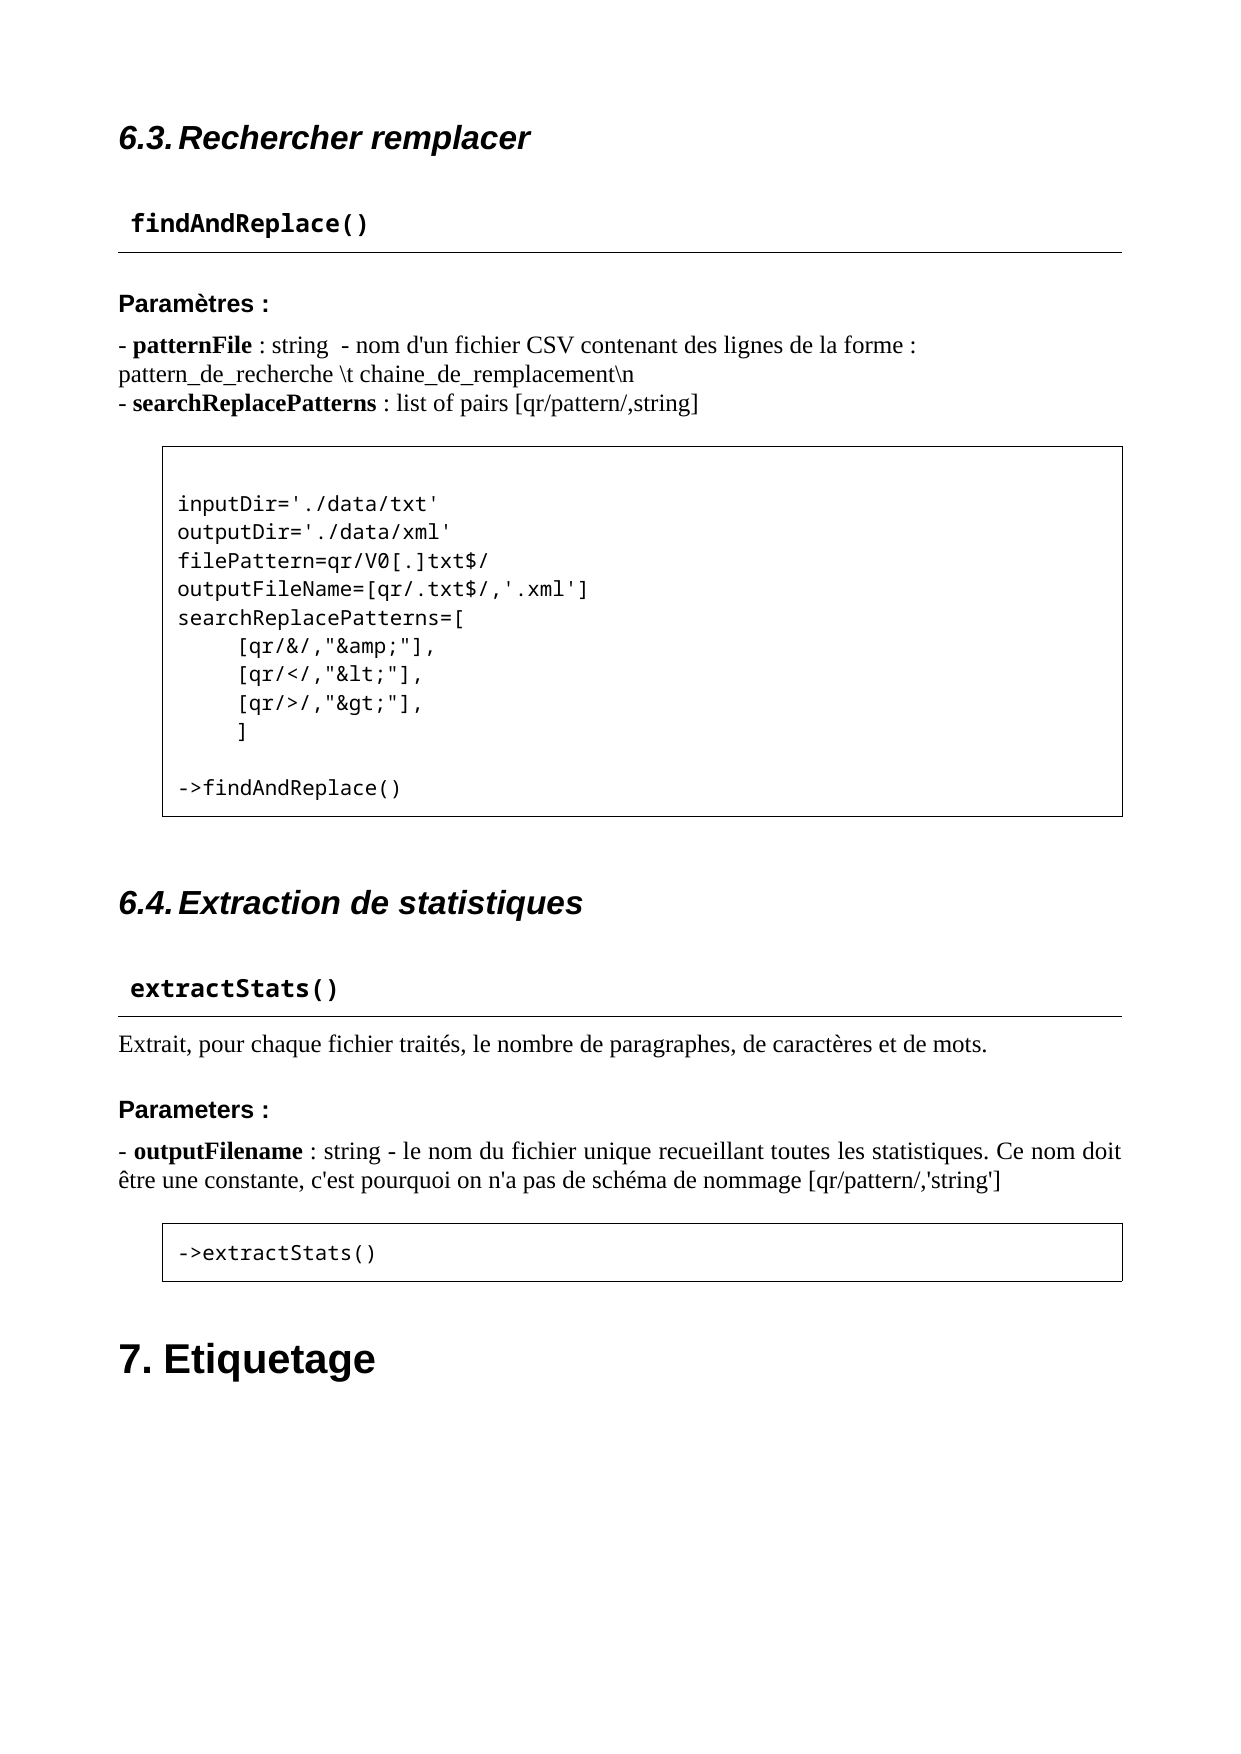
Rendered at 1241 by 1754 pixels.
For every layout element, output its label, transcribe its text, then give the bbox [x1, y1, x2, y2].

subtitle Rechercher remplacer [118, 118, 1122, 157]
text ->extractStats() [163, 1224, 1122, 1281]
text pattern_de_recherche \t chaine_de_remplacement\n [118, 359, 1122, 388]
subtitle Parameters : [118, 1095, 1122, 1124]
subtitle findAndReplace() [118, 194, 1122, 252]
text outputDir='./data/xml' [163, 502, 1122, 531]
subtitle Extraction de statistiques [118, 883, 1122, 921]
text searchReplacePatterns=[ [163, 588, 1122, 616]
text Extrait, pour chaque fichier traités, le nombre de paragraphes, de caractères et de mots. [118, 1029, 1122, 1058]
subtitle extractStats() [118, 959, 1122, 1016]
text outputFileName=[qr/.txt$/,'.xml'] [163, 559, 1122, 588]
text ->findAndReplace() [163, 758, 1122, 816]
text - outputFilename : string - le nom du fichier unique recueillant toutes les statistiques. Ce nom doit être une constante, c'est pourquoi on n'a pas de schéma de nommage [qr/pattern/,'string'] [118, 1136, 1122, 1194]
text - searchReplacePatterns : list of pairs [qr/pattern/,string] [118, 388, 1122, 417]
text [qr/</,"&lt;"], [163, 644, 1122, 673]
text - patternFile : string - nom d'un fichier CSV contenant des lignes de la forme : [118, 331, 1122, 359]
text [qr/&/,"&amp;"], [163, 616, 1122, 644]
subtitle Paramètres : [118, 289, 1122, 318]
text filePattern=qr/V0[.]txt$/ [163, 531, 1122, 559]
subtitle Etiquetage [118, 1334, 1122, 1382]
text inputDir='./data/txt' [163, 474, 1122, 502]
text [qr/>/,"&gt;"], [163, 673, 1122, 701]
text ] [163, 701, 1122, 745]
